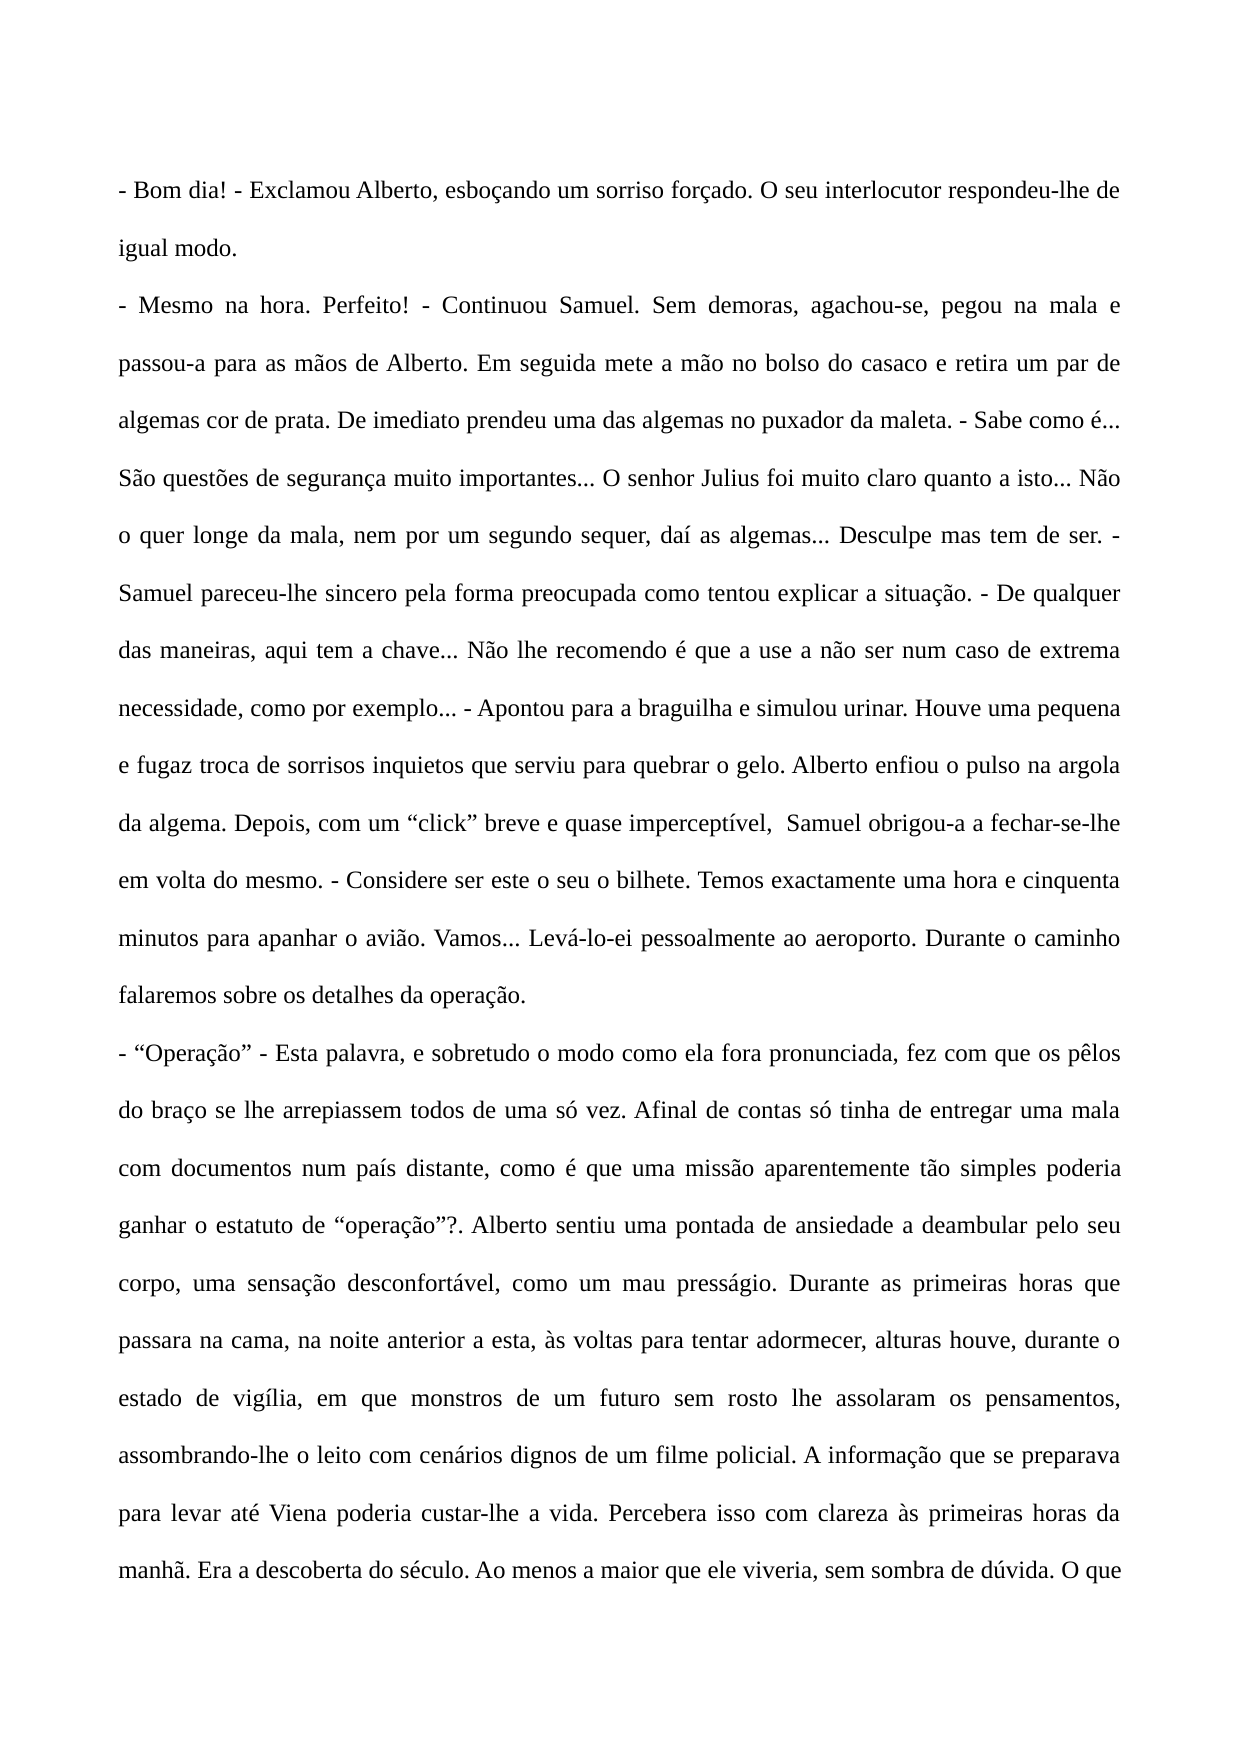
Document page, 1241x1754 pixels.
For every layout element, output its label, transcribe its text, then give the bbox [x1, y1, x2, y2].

text [118, 118, 1122, 147]
text - “Operação” - Esta palavra, e sobretudo o modo como ela fora pronunciada, fez com que os pêlos do braço se lhe arrepiassem todos de uma só vez. Afinal de contas só tinha de entregar uma mala com documentos num país distante, como é que uma missão aparentemente tão simples poderia ganhar o estatuto de “operação”?. Alberto sentiu uma pontada de ansiedade a deambular pelo seu corpo, uma sensação desconfortável, como um mau presságio. Durante as primeiras horas que passara na cama, na noite anterior a esta, às voltas para tentar adormecer, alturas houve, durante o estado de vigília, em que monstros de um futuro sem rosto lhe assolaram os pensamentos, assombrando-lhe o leito com cenários dignos de um filme policial. A informação que se preparava para levar até Viena poderia custar-lhe a vida. Percebera isso com clareza às primeiras horas da manhã. Era a descoberta do século. Ao menos a maior que ele viveria, sem sombra de dúvida. O que [118, 1038, 1122, 1584]
text - Bom dia! - Exclamou Alberto, esboçando um sorriso forçado. O seu interlocutor respondeu-lhe de igual modo. [118, 176, 1122, 262]
text - Mesmo na hora. Perfeito! - Continuou Samuel. Sem demoras, agachou-se, pegou na mala e passou-a para as mãos de Alberto. Em seguida mete a mão no bolso do casaco e retira um par de algemas cor de prata. De imediato prendeu uma das algemas no puxador da maleta. - Sabe como é... São questões de segurança muito importantes... O senhor Julius foi muito claro quanto a isto... Não o quer longe da mala, nem por um segundo sequer, daí as algemas... Desculpe mas tem de ser. - Samuel pareceu-lhe sincero pela forma preocupada como tentou explicar a situação. - De qualquer das maneiras, aqui tem a chave... Não lhe recomendo é que a use a não ser num caso de extrema necessidade, como por exemplo... - Apontou para a braguilha e simulou urinar. Houve uma pequena e fugaz troca de sorrisos inquietos que serviu para quebrar o gelo. Alberto enfiou o pulso na argola da algema. Depois, com um “click” breve e quase imperceptível, Samuel obrigou-a a fechar-se-lhe em volta do mesmo. - Considere ser este o seu o bilhete. Temos exactamente uma hora e cinquenta minutos para apanhar o avião. Vamos... Levá-lo-ei pessoalmente ao aeroporto. Durante o caminho falaremos sobre os detalhes da operação. [118, 291, 1122, 1009]
